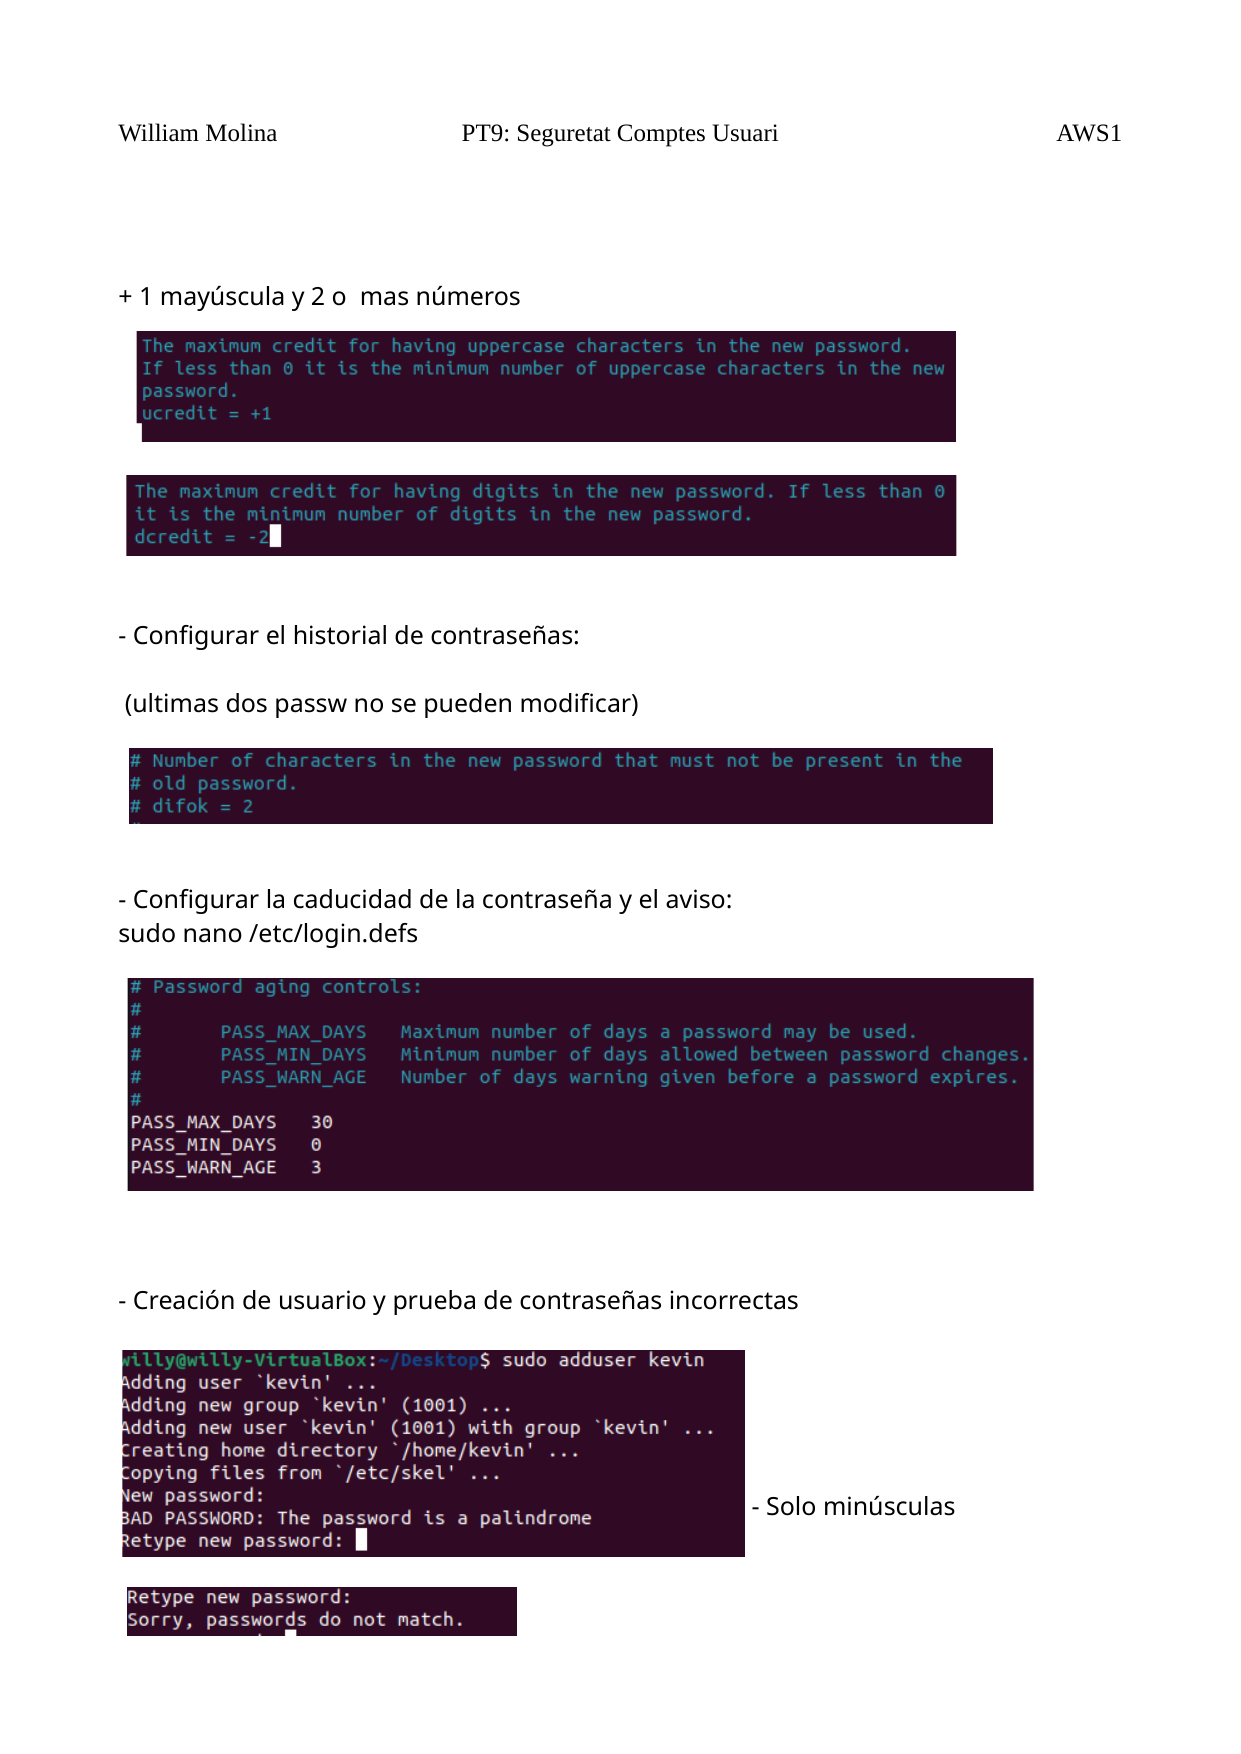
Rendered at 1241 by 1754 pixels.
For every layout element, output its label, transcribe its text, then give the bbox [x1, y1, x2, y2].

text sudo nano /etc/login.defs [118, 916, 1122, 949]
picture [126, 475, 957, 556]
text - Creación de usuario y prueba de contraseñas incorrectas [118, 1282, 1122, 1316]
picture [129, 748, 993, 824]
picture [122, 1350, 745, 1557]
text - Solo minúsculas [745, 1489, 1122, 1523]
text + 1 mayúscula y 2 o mas números [118, 278, 1122, 313]
text (ultimas dos passw no se pueden modificar) [118, 686, 1122, 720]
picture [136, 331, 956, 442]
text - Configurar la caducidad de la contraseña y el aviso: [118, 881, 1122, 916]
text - Configurar el historial de contraseñas: [118, 618, 1122, 652]
picture [127, 978, 1034, 1191]
picture [127, 1587, 517, 1636]
